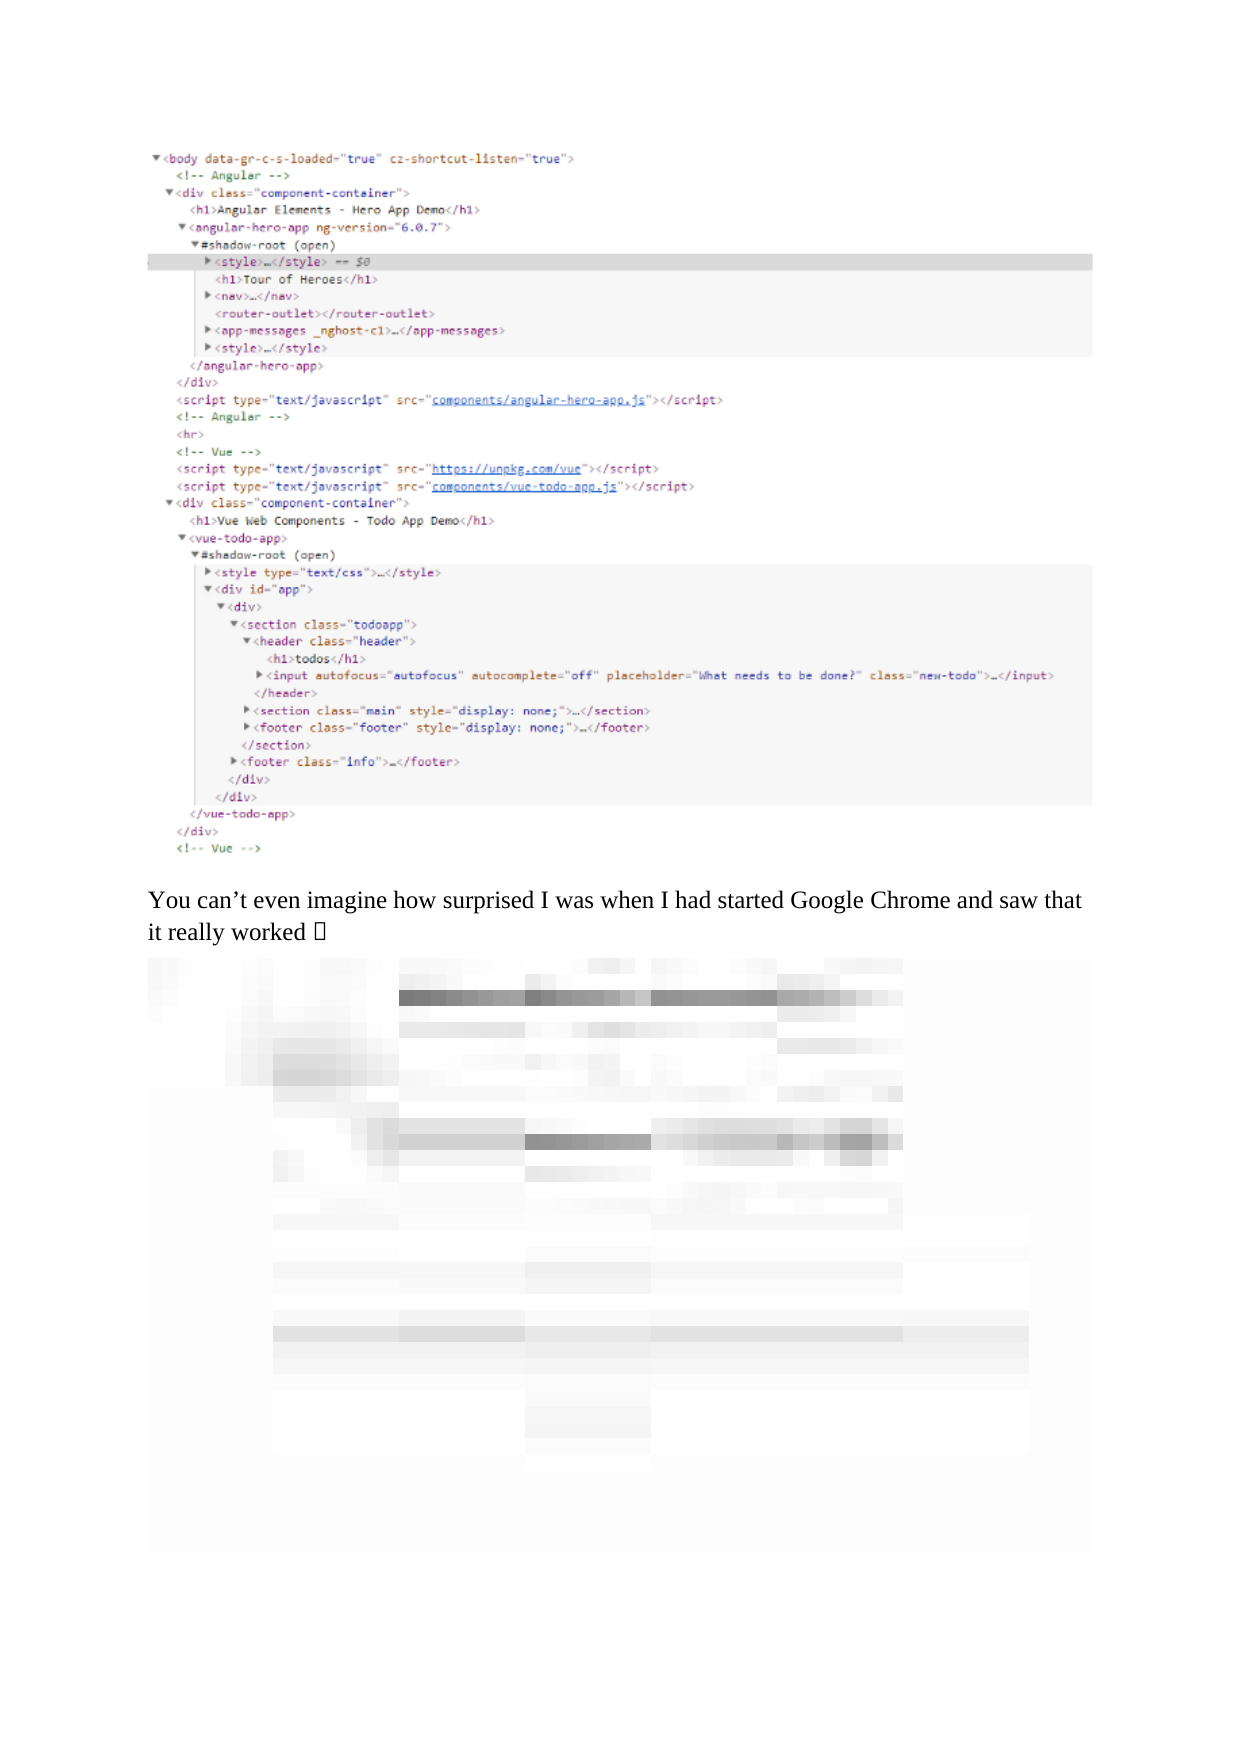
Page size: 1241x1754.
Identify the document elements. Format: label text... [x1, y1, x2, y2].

text You can’t even imagine how surprised I was when I had started Google Chrome and saw that it really worked 🙂 [148, 885, 1093, 948]
